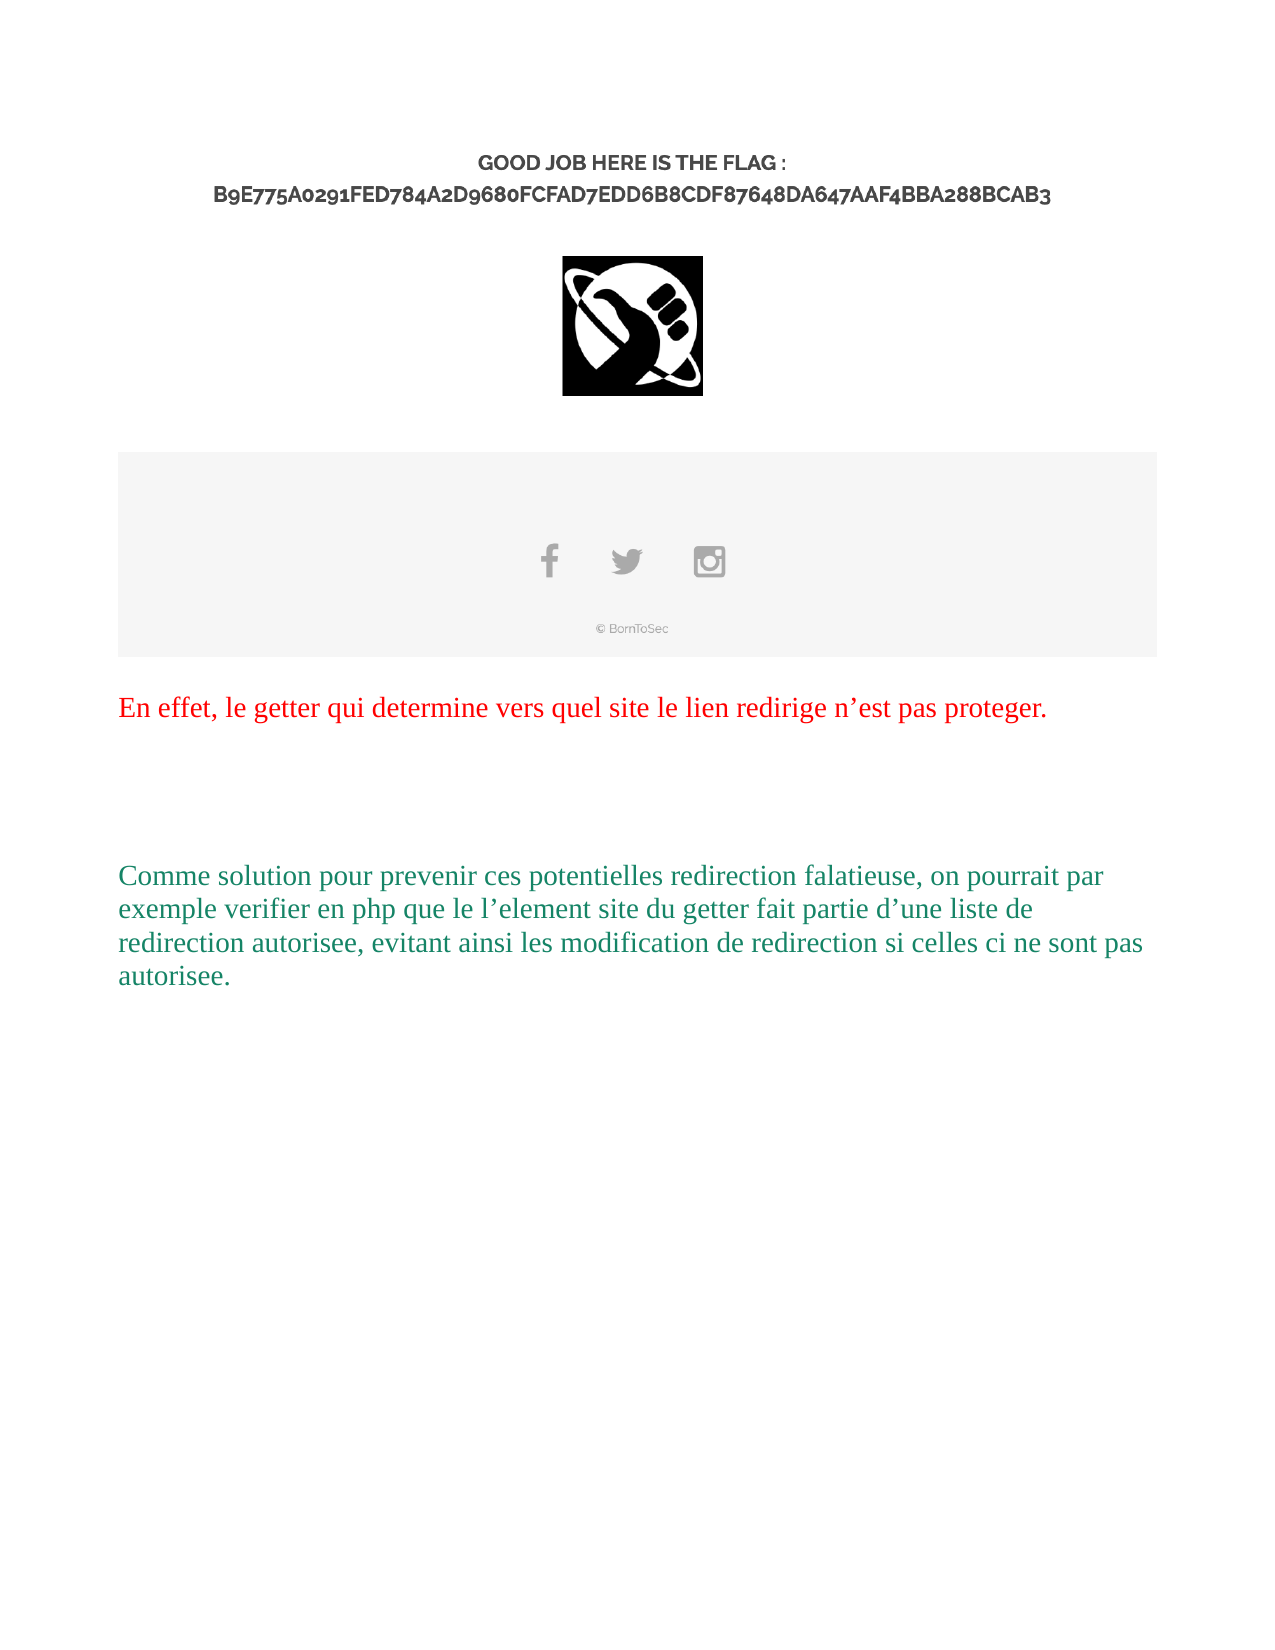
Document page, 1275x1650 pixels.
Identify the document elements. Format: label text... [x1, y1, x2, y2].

text En effet, le getter qui determine vers quel site le lien redirige n’est pas proteger. [118, 690, 1157, 724]
picture [118, 118, 1157, 657]
text Comme solution pour prevenir ces potentielles redirection falatieuse, on pourrait par exemple verifier en php que le l’element site du getter fait partie d’une liste de redirection autorisee, evitant ainsi les modification de redirection si celles ci ne sont pas autorisee. [118, 858, 1157, 992]
